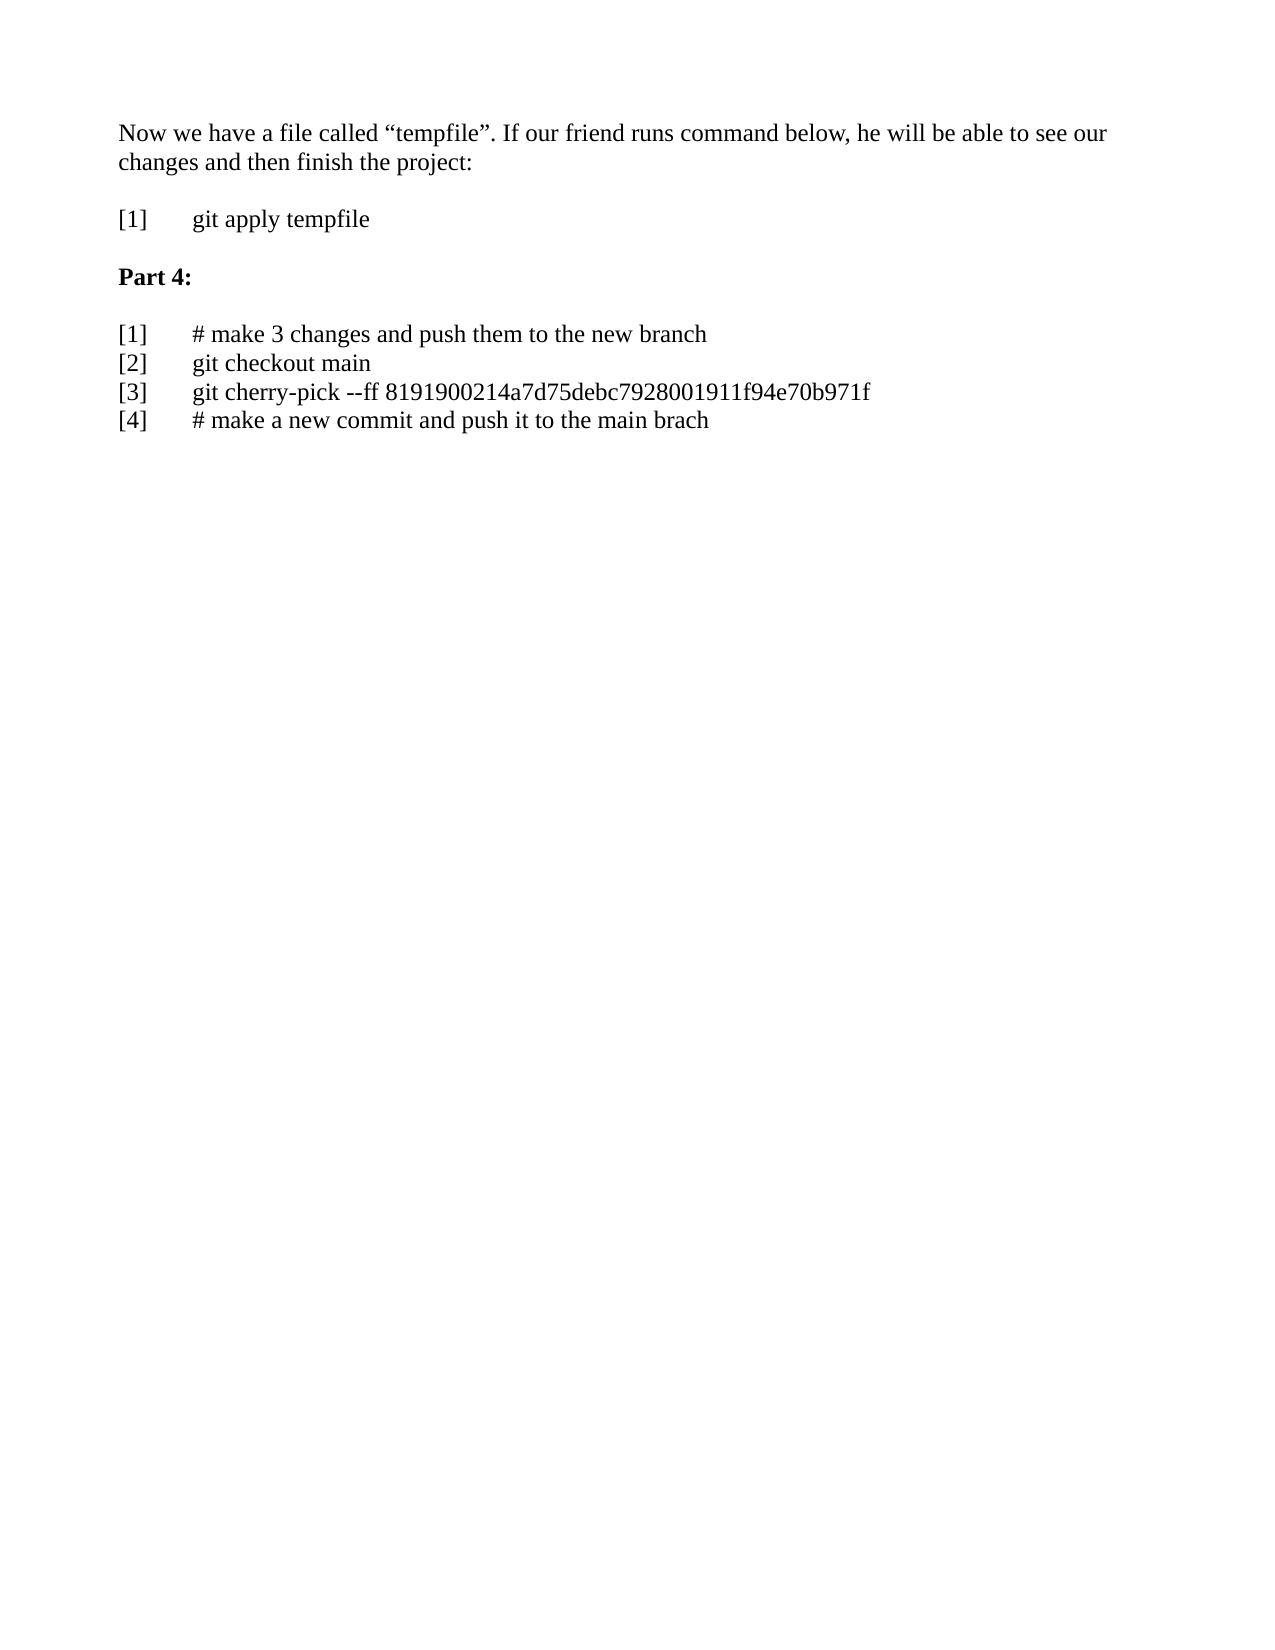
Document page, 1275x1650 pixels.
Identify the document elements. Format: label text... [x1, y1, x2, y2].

text [1] git apply tempfile [118, 204, 1157, 233]
text [4] # make a new commit and push it to the main brach [118, 406, 1157, 434]
text [1] # make 3 changes and push them to the new branch [118, 319, 1157, 348]
text Now we have a file called “tempfile”. If our friend runs command below, he will be able to see our changes and then finish the project: [118, 118, 1157, 176]
text Part 4: [118, 262, 1157, 291]
text [2] git checkout main [118, 348, 1157, 377]
text [3] git cherry-pick --ff 8191900214a7d75debc7928001911f94e70b971f [118, 377, 1157, 406]
